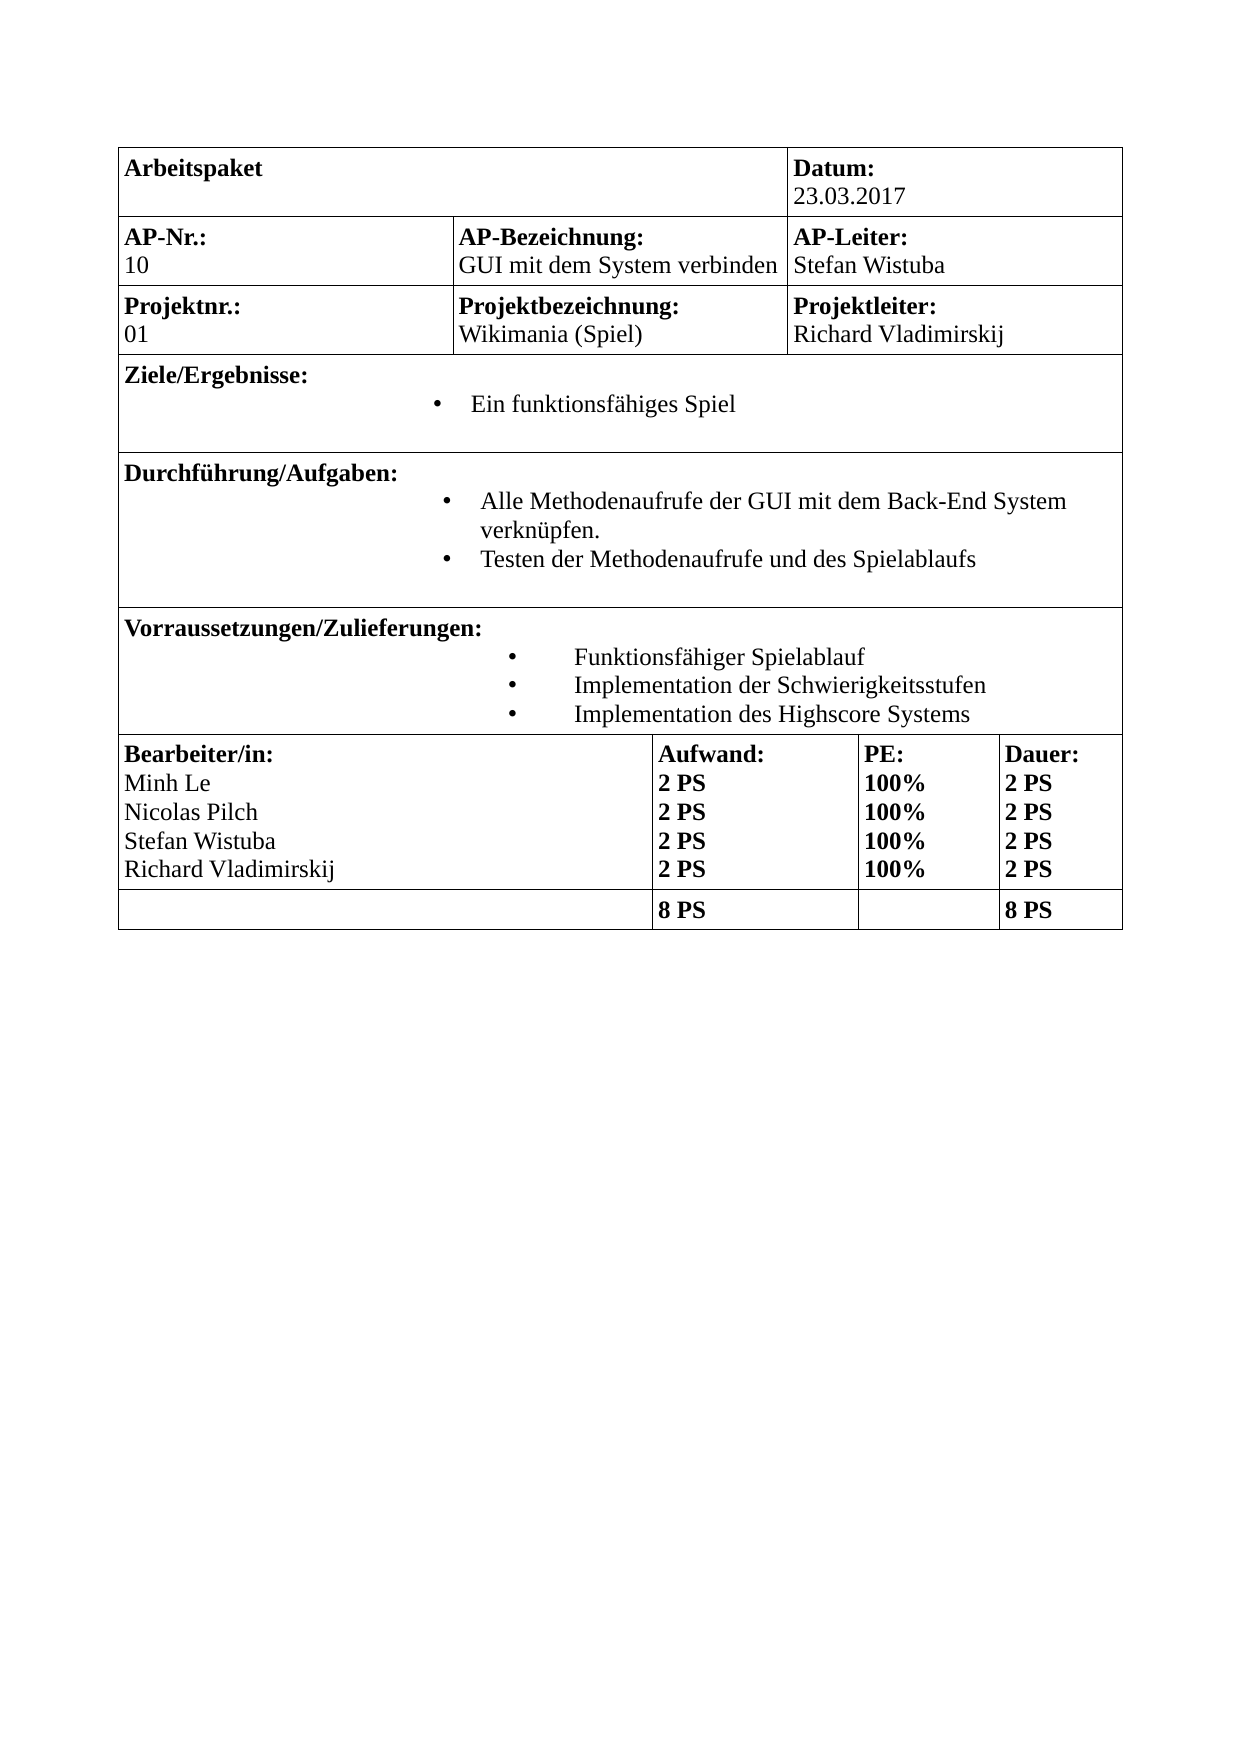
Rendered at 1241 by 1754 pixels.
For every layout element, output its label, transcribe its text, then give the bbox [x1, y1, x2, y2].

table_cell PE: 100% 100% 100% 100% [859, 735, 999, 889]
table_header Arbeitspaket [119, 148, 787, 216]
table_header Datum: 23.03.2017 [788, 148, 1122, 216]
table_cell [119, 890, 652, 929]
table_cell 8 PS [653, 890, 858, 929]
table_cell Dauer: 2 PS 2 PS 2 PS 2 PS [1000, 735, 1122, 889]
table_cell Durchführung/Aufgaben: Alle Methodenaufrufe der GUI mit dem Back-End System verknüpfen. Testen der Methodenaufrufe und des Spielablaufs [119, 453, 1122, 607]
table_cell Aufwand: 2 PS 2 PS 2 PS 2 PS [653, 735, 858, 889]
table_cell AP-Leiter: Stefan Wistuba [788, 217, 1122, 285]
table_cell Ziele/Ergebnisse: Ein funktionsfähiges Spiel [119, 355, 1122, 452]
table_cell 8 PS [1000, 890, 1122, 929]
table_cell Projektbezeichnung: Wikimania (Spiel) [454, 286, 787, 354]
table_cell Bearbeiter/in: Minh Le Nicolas Pilch Stefan Wistuba Richard Vladimirskij [119, 735, 652, 889]
table_cell Vorraussetzungen/Zulieferungen: Funktionsfähiger Spielablauf Implementation der Schwierigkeitsstufen Implementation des Highscore Systems [119, 608, 1122, 734]
table_cell Projektleiter: Richard Vladimirskij [788, 286, 1122, 354]
table_cell Projektnr.: 01 [119, 286, 453, 354]
table_cell AP-Bezeichnung: GUI mit dem System verbinden [454, 217, 787, 285]
table_cell AP-Nr.: 10 [119, 217, 453, 285]
table_cell [859, 890, 999, 929]
